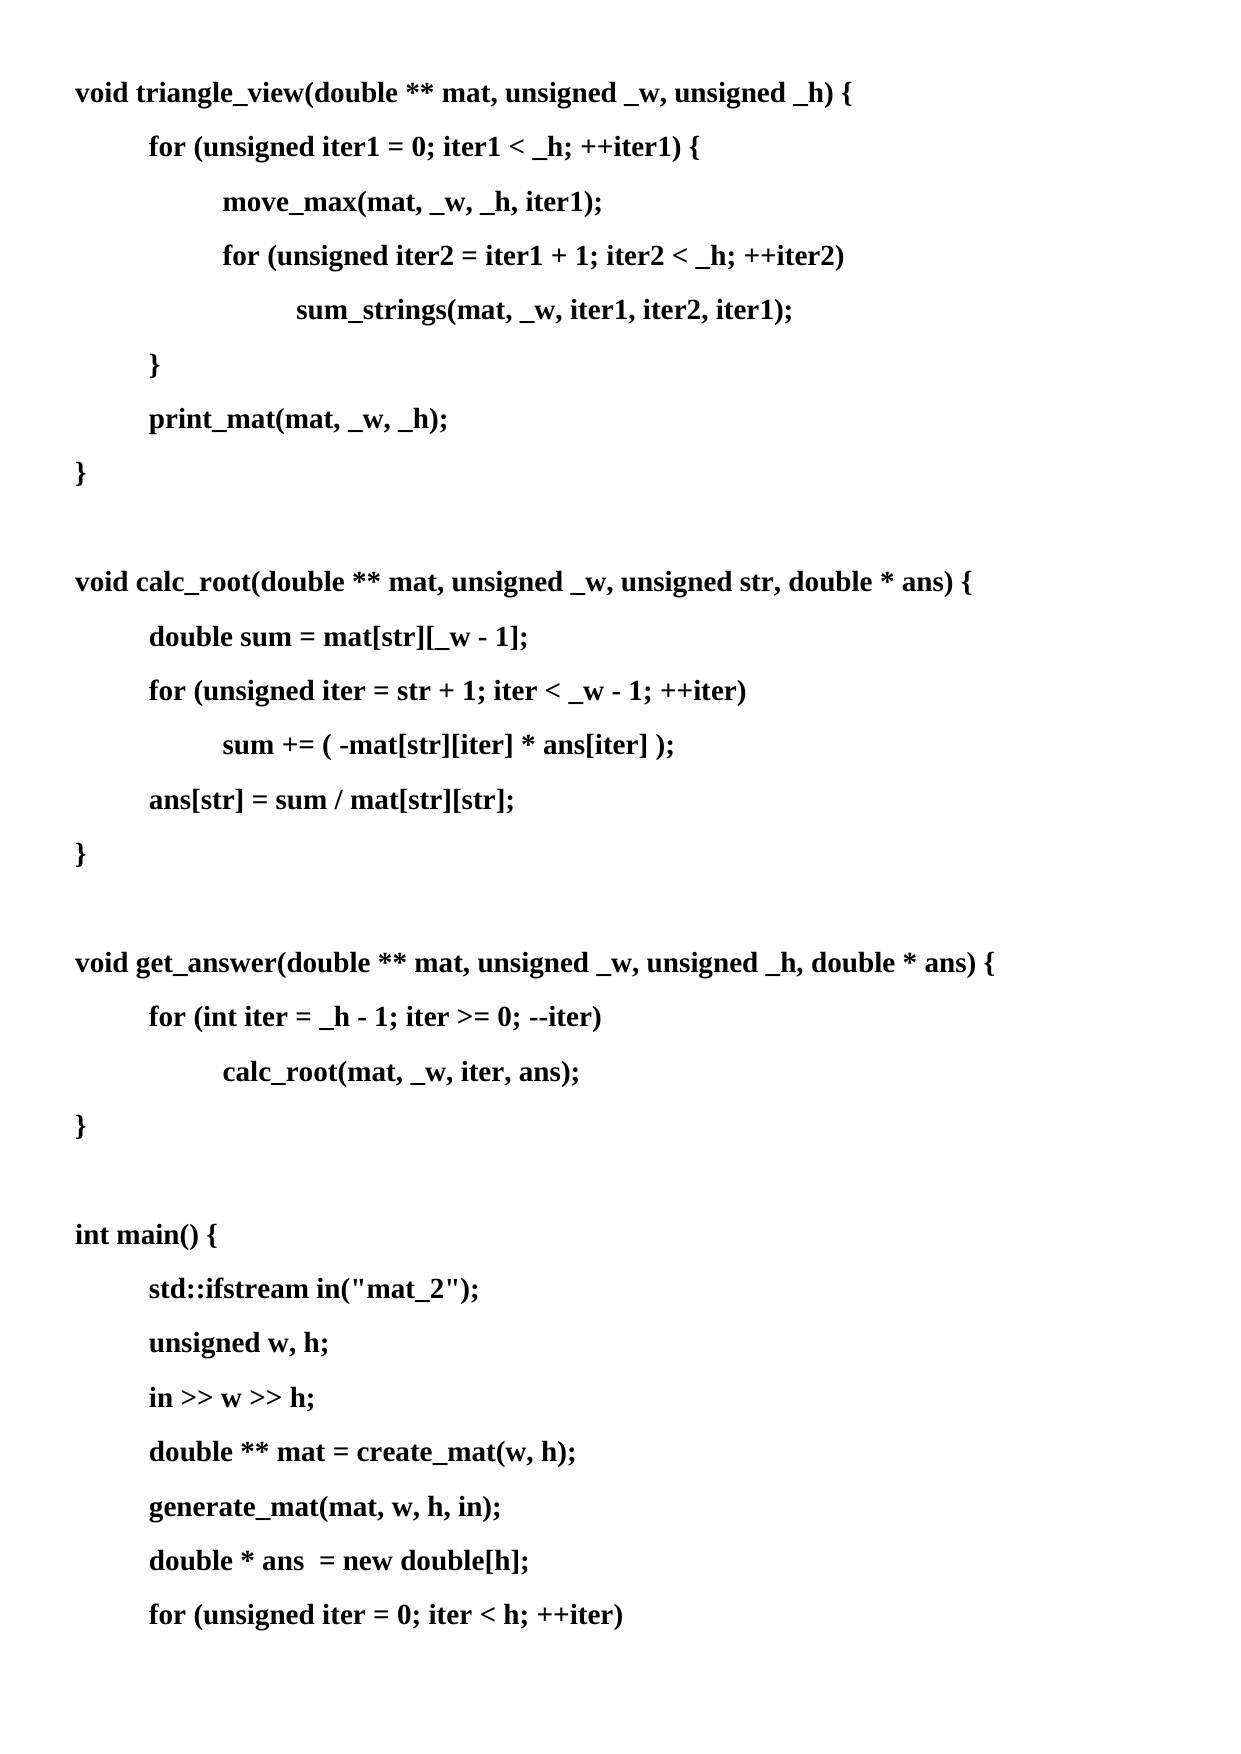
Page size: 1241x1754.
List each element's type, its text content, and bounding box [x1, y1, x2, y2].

text double ** mat = create_mat(w, h); [75, 1434, 1165, 1468]
text sum_strings(mat, _w, iter1, iter2, iter1); [75, 292, 1165, 326]
text calc_root(mat, _w, iter, ans); [75, 1054, 1165, 1087]
text ans[str] = sum / mat[str][str]; [75, 782, 1165, 815]
text void calc_root(double ** mat, unsigned _w, unsigned str, double * ans) { [75, 564, 1165, 598]
text print_mat(mat, _w, _h); [75, 401, 1165, 435]
text for (unsigned iter1 = 0; iter1 < _h; ++iter1) { [75, 129, 1165, 163]
text int main() { [75, 1217, 1165, 1250]
text double * ans = new double[h]; [75, 1543, 1165, 1577]
text unsigned w, h; [75, 1326, 1165, 1359]
text } [75, 1108, 1165, 1142]
text } [75, 836, 1165, 870]
text for (unsigned iter2 = iter1 + 1; iter2 < _h; ++iter2) [75, 238, 1165, 272]
text for (unsigned iter = 0; iter < h; ++iter) [75, 1597, 1165, 1631]
text void get_answer(double ** mat, unsigned _w, unsigned _h, double * ans) { [75, 945, 1165, 978]
text generate_mat(mat, w, h, in); [75, 1489, 1165, 1522]
text move_max(mat, _w, _h, iter1); [75, 184, 1165, 217]
text } [75, 456, 1165, 489]
text sum += ( -mat[str][iter] * ans[iter] ); [75, 727, 1165, 761]
text for (unsigned iter = str + 1; iter < _w - 1; ++iter) [75, 673, 1165, 707]
text for (int iter = _h - 1; iter >= 0; --iter) [75, 999, 1165, 1033]
text in >> w >> h; [75, 1380, 1165, 1413]
text void triangle_view(double ** mat, unsigned _w, unsigned _h) { [75, 75, 1165, 108]
text std::ifstream in("mat_2"); [75, 1271, 1165, 1305]
text } [75, 347, 1165, 380]
text double sum = mat[str][_w - 1]; [75, 619, 1165, 652]
